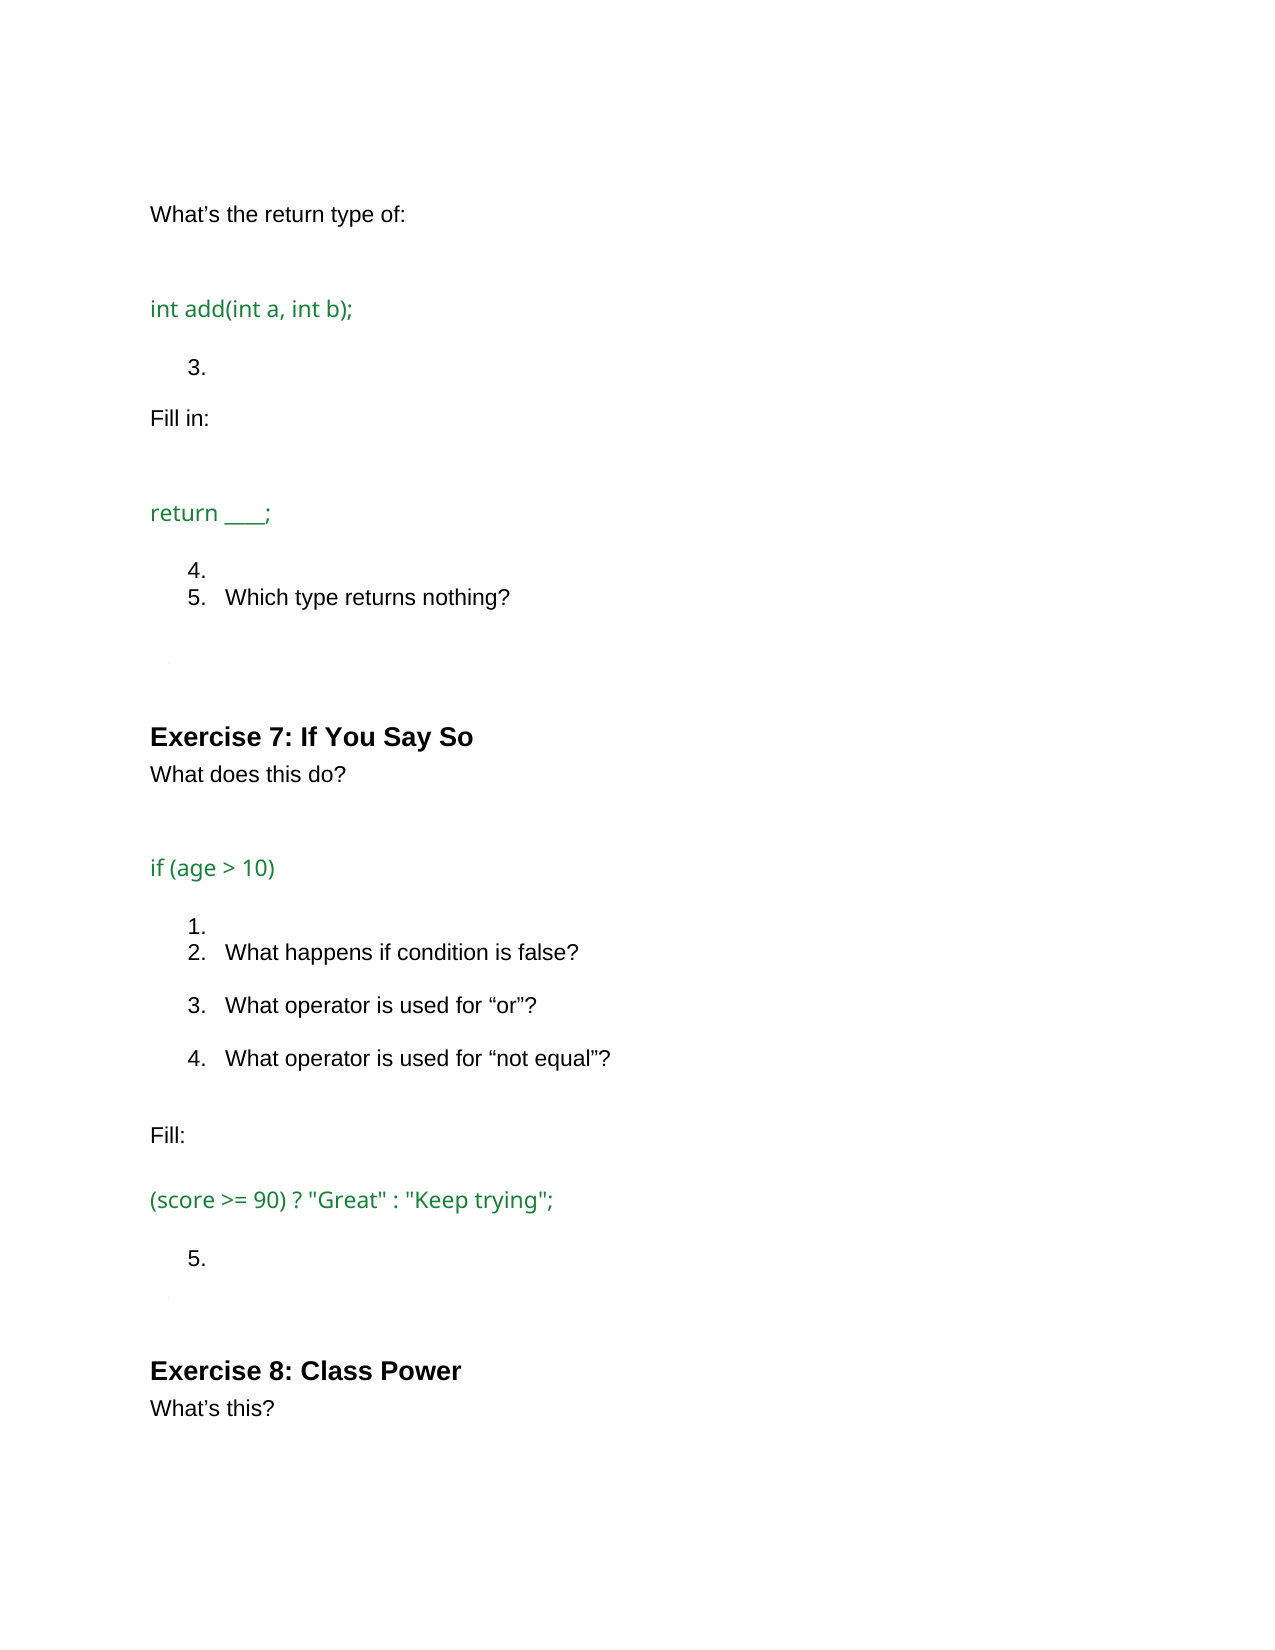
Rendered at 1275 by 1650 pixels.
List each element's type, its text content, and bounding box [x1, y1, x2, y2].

list What happens if condition is false? [187, 939, 1125, 992]
list What operator is used for “not equal”? [187, 1045, 1125, 1097]
text What does this do? if (age > 10) [150, 761, 1125, 883]
text Fill in: return ____; [150, 405, 1125, 528]
text Fill: (score >= 90) ? "Great" : "Keep trying"; [150, 1122, 1125, 1215]
text What’s this? [150, 1395, 1125, 1482]
text What’s the return type of: int add(int a, int b); [150, 201, 1125, 324]
list Which type returns nothing? [187, 584, 1125, 637]
list What operator is used for “or”? [187, 992, 1125, 1045]
subtitle Exercise 7: If You Say So [150, 721, 1125, 752]
list [187, 150, 1125, 176]
subtitle Exercise 8: Class Power [150, 1355, 1125, 1387]
